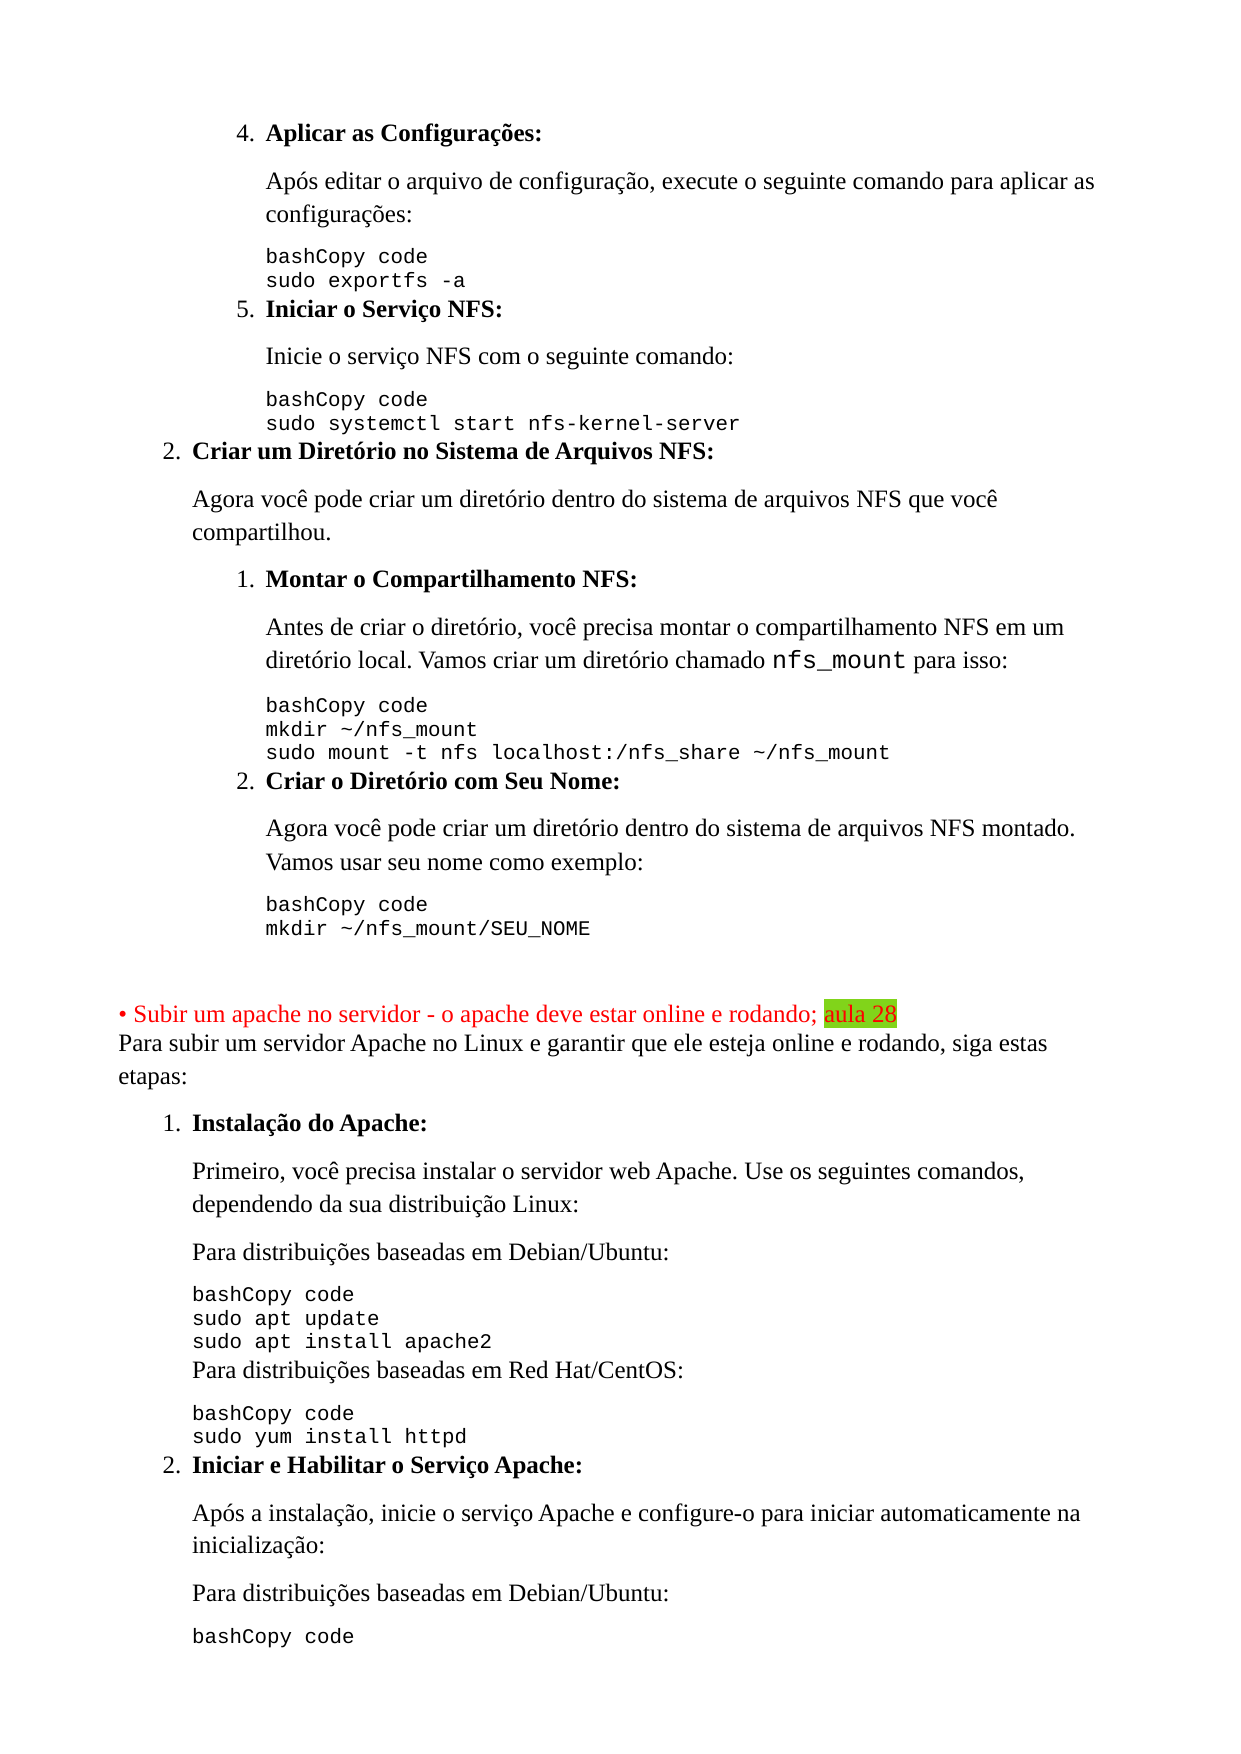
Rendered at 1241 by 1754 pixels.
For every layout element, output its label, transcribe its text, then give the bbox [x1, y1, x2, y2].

list sudo exportfs -a [236, 270, 1122, 294]
list sudo systemctl start nfs-kernel-server [236, 412, 1122, 436]
list mkdir ~/nfs_mount/SEU_NOME [236, 918, 1122, 941]
list Para distribuições baseadas em Debian/Ubuntu: [162, 1578, 1122, 1607]
list Instalação do Apache: [162, 1108, 1122, 1137]
list Após a instalação, inicie o serviço Apache e configure-o para iniciar automaticamente na inicialização: [162, 1498, 1122, 1559]
list Para distribuições baseadas em Red Hat/CentOS: [162, 1355, 1122, 1384]
list Criar um Diretório no Sistema de Arquivos NFS: [162, 436, 1122, 465]
list Para distribuições baseadas em Debian/Ubuntu: [162, 1237, 1122, 1265]
list Agora você pode criar um diretório dentro do sistema de arquivos NFS montado. Vamos usar seu nome como exemplo: [236, 813, 1122, 875]
list Antes de criar o diretório, você precisa montar o compartilhamento NFS em um diretório local. Vamos criar um diretório chamado nfs_mount para isso: [236, 612, 1122, 676]
list Montar o Compartilhamento NFS: [236, 564, 1122, 593]
list Iniciar e Habilitar o Serviço Apache: [162, 1450, 1122, 1479]
list sudo mount -t nfs localhost:/nfs_share ~/nfs_mount [236, 742, 1122, 766]
text Para subir um servidor Apache no Linux e garantir que ele esteja online e rodando, siga estas etapas: [118, 1028, 1122, 1089]
list sudo apt install apache2 [162, 1331, 1122, 1355]
list Inicie o serviço NFS com o seguinte comando: [236, 341, 1122, 370]
list sudo apt update [162, 1308, 1122, 1331]
list bashCopy code [162, 1284, 1122, 1308]
list Criar o Diretório com Seu Nome: [236, 766, 1122, 795]
list Após editar o arquivo de configuração, execute o seguinte comando para aplicar as configurações: [236, 166, 1122, 227]
list sudo yum install httpd [162, 1426, 1122, 1450]
list bashCopy code [236, 246, 1122, 270]
text • Subir um apache no servidor - o apache deve estar online e rodando; aula 28 [118, 999, 1122, 1028]
list Iniciar o Serviço NFS: [236, 294, 1122, 322]
list bashCopy code [236, 695, 1122, 719]
list Aplicar as Configurações: [236, 118, 1122, 147]
list bashCopy code [236, 389, 1122, 412]
list bashCopy code [236, 894, 1122, 918]
list mkdir ~/nfs_mount [236, 719, 1122, 742]
list bashCopy code [162, 1403, 1122, 1426]
list bashCopy code [162, 1626, 1122, 1649]
list Agora você pode criar um diretório dentro do sistema de arquivos NFS que você compartilhou. [162, 484, 1122, 546]
list Primeiro, você precisa instalar o servidor web Apache. Use os seguintes comandos, dependendo da sua distribuição Linux: [162, 1156, 1122, 1218]
